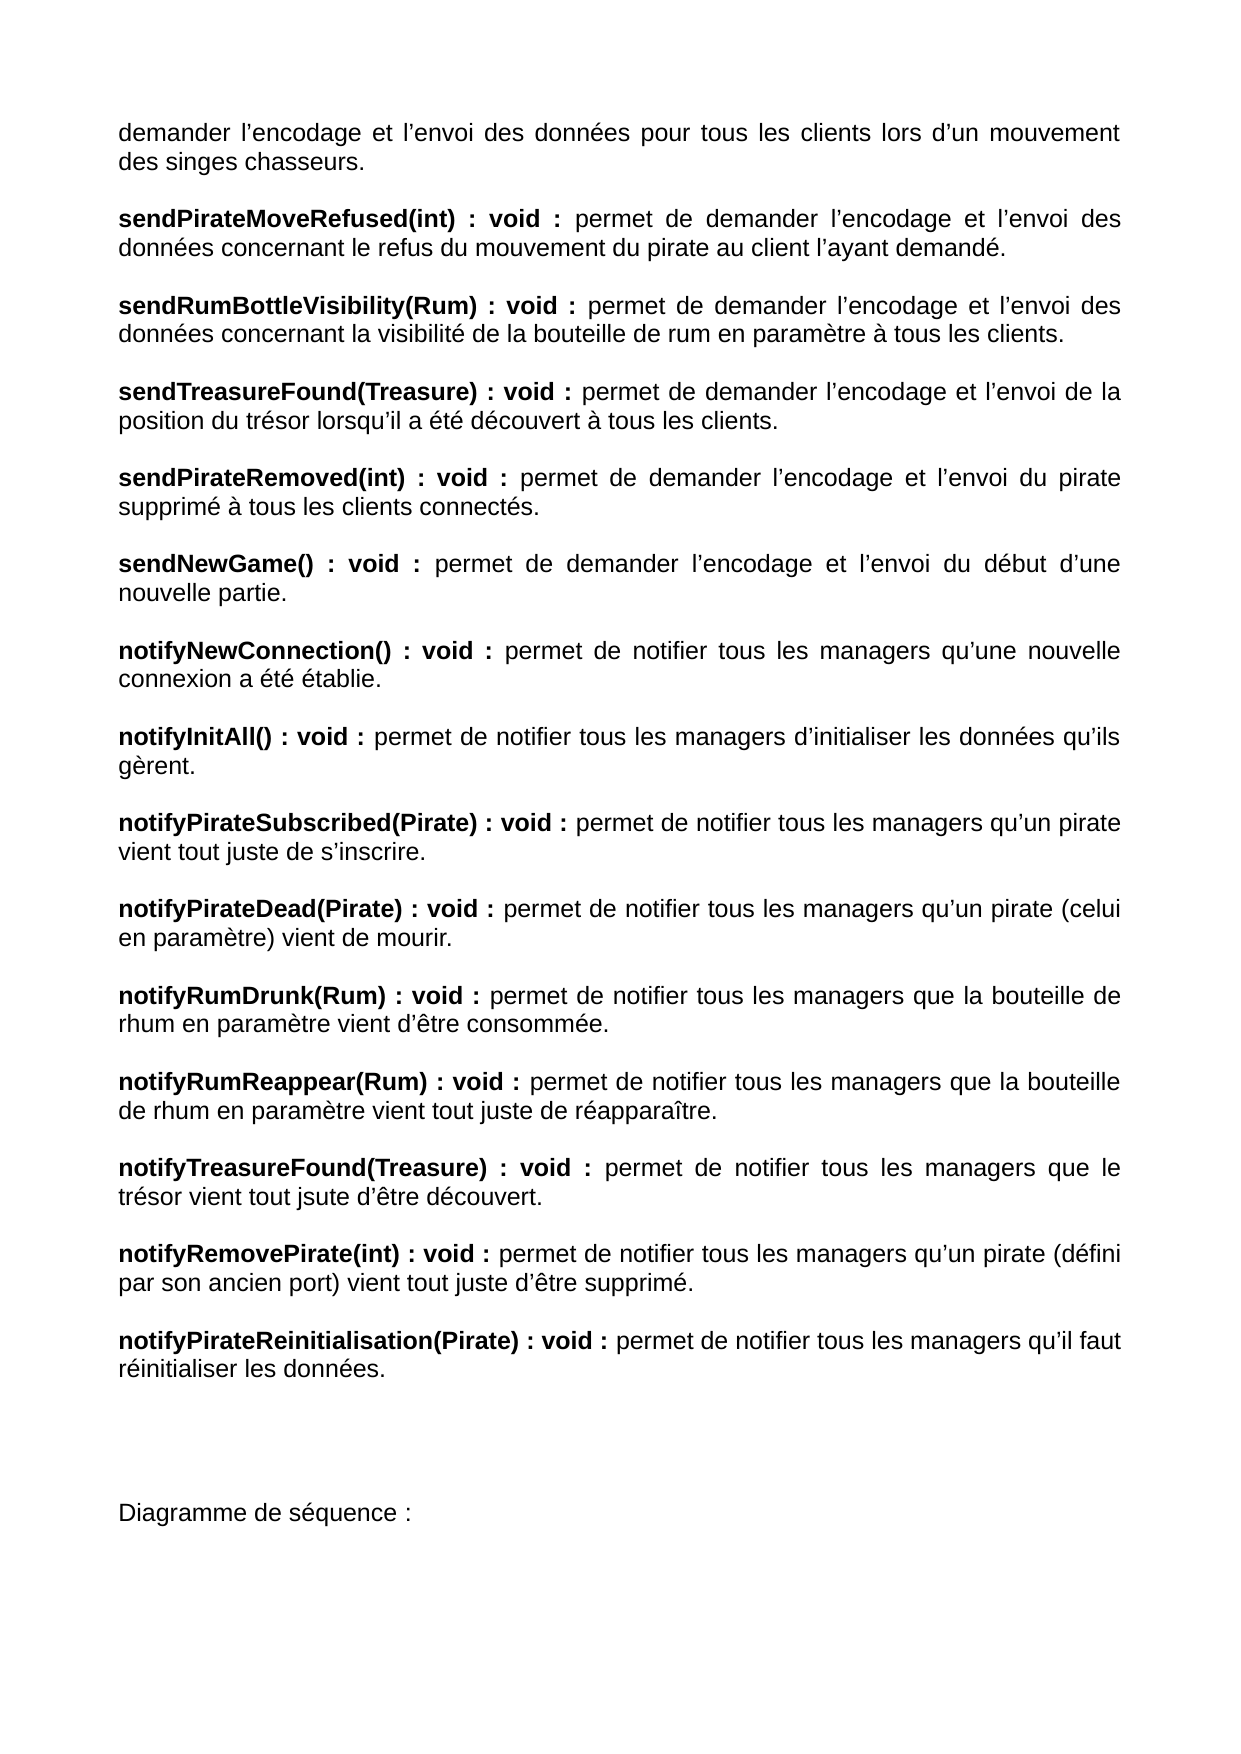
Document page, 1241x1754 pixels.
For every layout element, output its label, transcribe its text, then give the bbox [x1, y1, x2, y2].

text sendPirateMoveRefused(int) : void : permet de demander l’encodage et l’envoi des données concernant le refus du mouvement du pirate au client l’ayant demandé. [118, 204, 1122, 262]
text Diagramme de séquence : [118, 1498, 1122, 1527]
text notifyPirateDead(Pirate) : void : permet de notifier tous les managers qu’un pirate (celui en paramètre) vient de mourir. [118, 894, 1122, 952]
text sendRumBottleVisibility(Rum) : void : permet de demander l’encodage et l’envoi des données concernant la visibilité de la bouteille de rum en paramètre à tous les clients. [118, 291, 1122, 348]
text notifyTreasureFound(Treasure) : void : permet de notifier tous les managers que le trésor vient tout jsute d’être découvert. [118, 1153, 1122, 1211]
text demander l’encodage et l’envoi des données pour tous les clients lors d’un mouvement des singes chasseurs. [118, 118, 1122, 176]
text notifyInitAll() : void : permet de notifier tous les managers d’initialiser les données qu’ils gèrent. [118, 722, 1122, 779]
text notifyRumReappear(Rum) : void : permet de notifier tous les managers que la bouteille de rhum en paramètre vient tout juste de réapparaître. [118, 1067, 1122, 1124]
text notifyNewConnection() : void : permet de notifier tous les managers qu’une nouvelle connexion a été établie. [118, 636, 1122, 693]
text notifyPirateReinitialisation(Pirate) : void : permet de notifier tous les managers qu’il faut réinitialiser les données. [118, 1326, 1122, 1383]
text sendPirateRemoved(int) : void : permet de demander l’encodage et l’envoi du pirate supprimé à tous les clients connectés. [118, 463, 1122, 521]
text sendTreasureFound(Treasure) : void : permet de demander l’encodage et l’envoi de la position du trésor lorsqu’il a été découvert à tous les clients. [118, 377, 1122, 434]
text notifyRemovePirate(int) : void : permet de notifier tous les managers qu’un pirate (défini par son ancien port) vient tout juste d’être supprimé. [118, 1239, 1122, 1297]
text sendNewGame() : void : permet de demander l’encodage et l’envoi du début d’une nouvelle partie. [118, 549, 1122, 607]
text notifyRumDrunk(Rum) : void : permet de notifier tous les managers que la bouteille de rhum en paramètre vient d’être consommée. [118, 981, 1122, 1038]
text notifyPirateSubscribed(Pirate) : void : permet de notifier tous les managers qu’un pirate vient tout juste de s’inscrire. [118, 808, 1122, 866]
